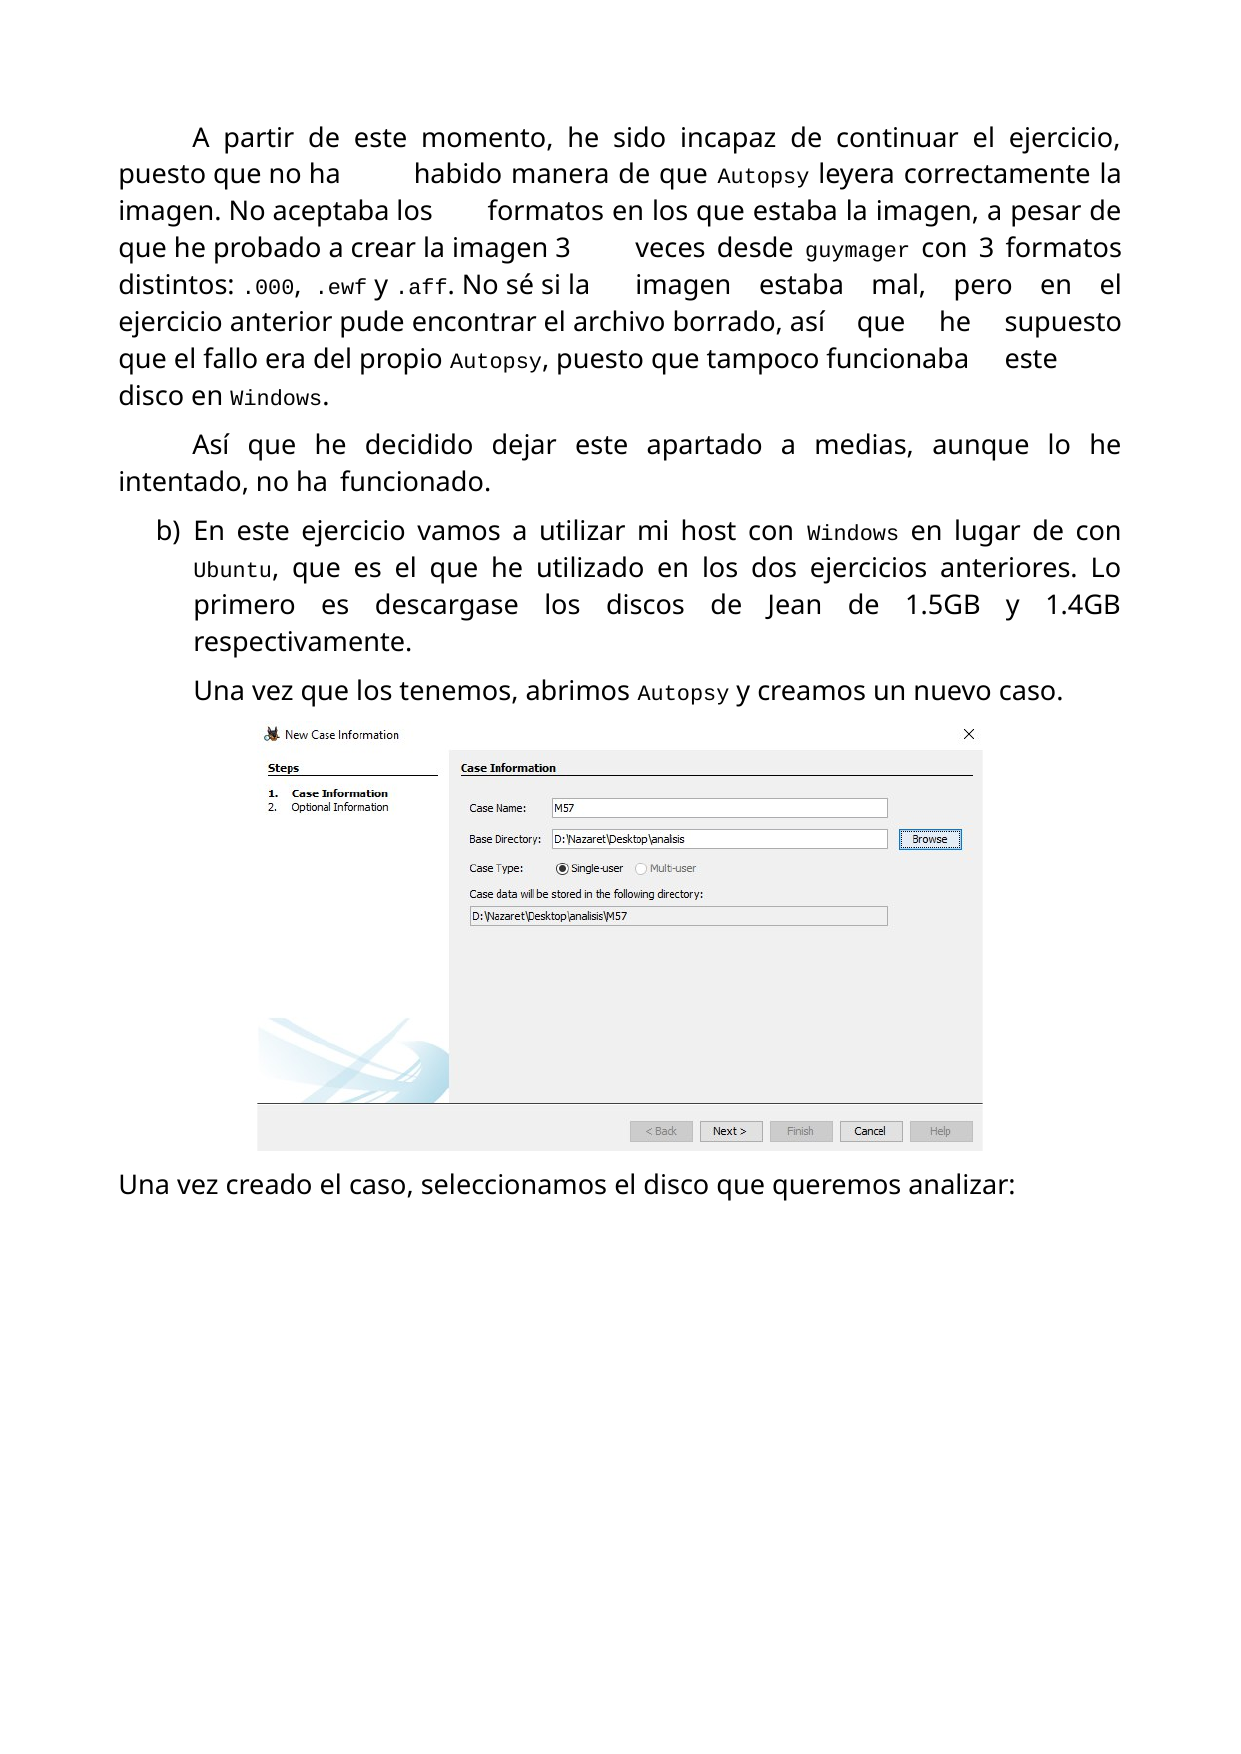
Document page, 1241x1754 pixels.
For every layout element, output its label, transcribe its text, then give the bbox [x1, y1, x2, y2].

text A partir de este momento, he sido incapaz de continuar el ejercicio, puesto que no ha habido manera de que Autopsy leyera correctamente la imagen. No aceptaba los formatos en los que estaba la imagen, a pesar de que he probado a crear la imagen 3 veces desde guymager con 3 formatos distintos: .000, .ewf y .aff. No sé si la imagen estaba mal, pero en el ejercicio anterior pude encontrar el archivo borrado, así que he supuesto que el fallo era del propio Autopsy, puesto que tampoco funcionaba este disco en Windows. [118, 118, 1122, 413]
text Así que he decidido dejar este apartado a medias, aunque lo he intentado, no ha funcionado. [118, 426, 1122, 499]
text Una vez creado el caso, seleccionamos el disco que queremos analizar: [118, 1166, 1122, 1202]
list En este ejercicio vamos a utilizar mi host con Windows en lugar de con Ubuntu, que es el que he utilizado en los dos ejercicios anteriores. Lo primero es descargase los discos de Jean de 1.5GB y 1.4GB respectivamente. [156, 512, 1122, 659]
list Una vez que los tenemos, abrimos Autopsy y creamos un nuevo caso. [156, 672, 1122, 709]
picture [257, 721, 983, 1151]
